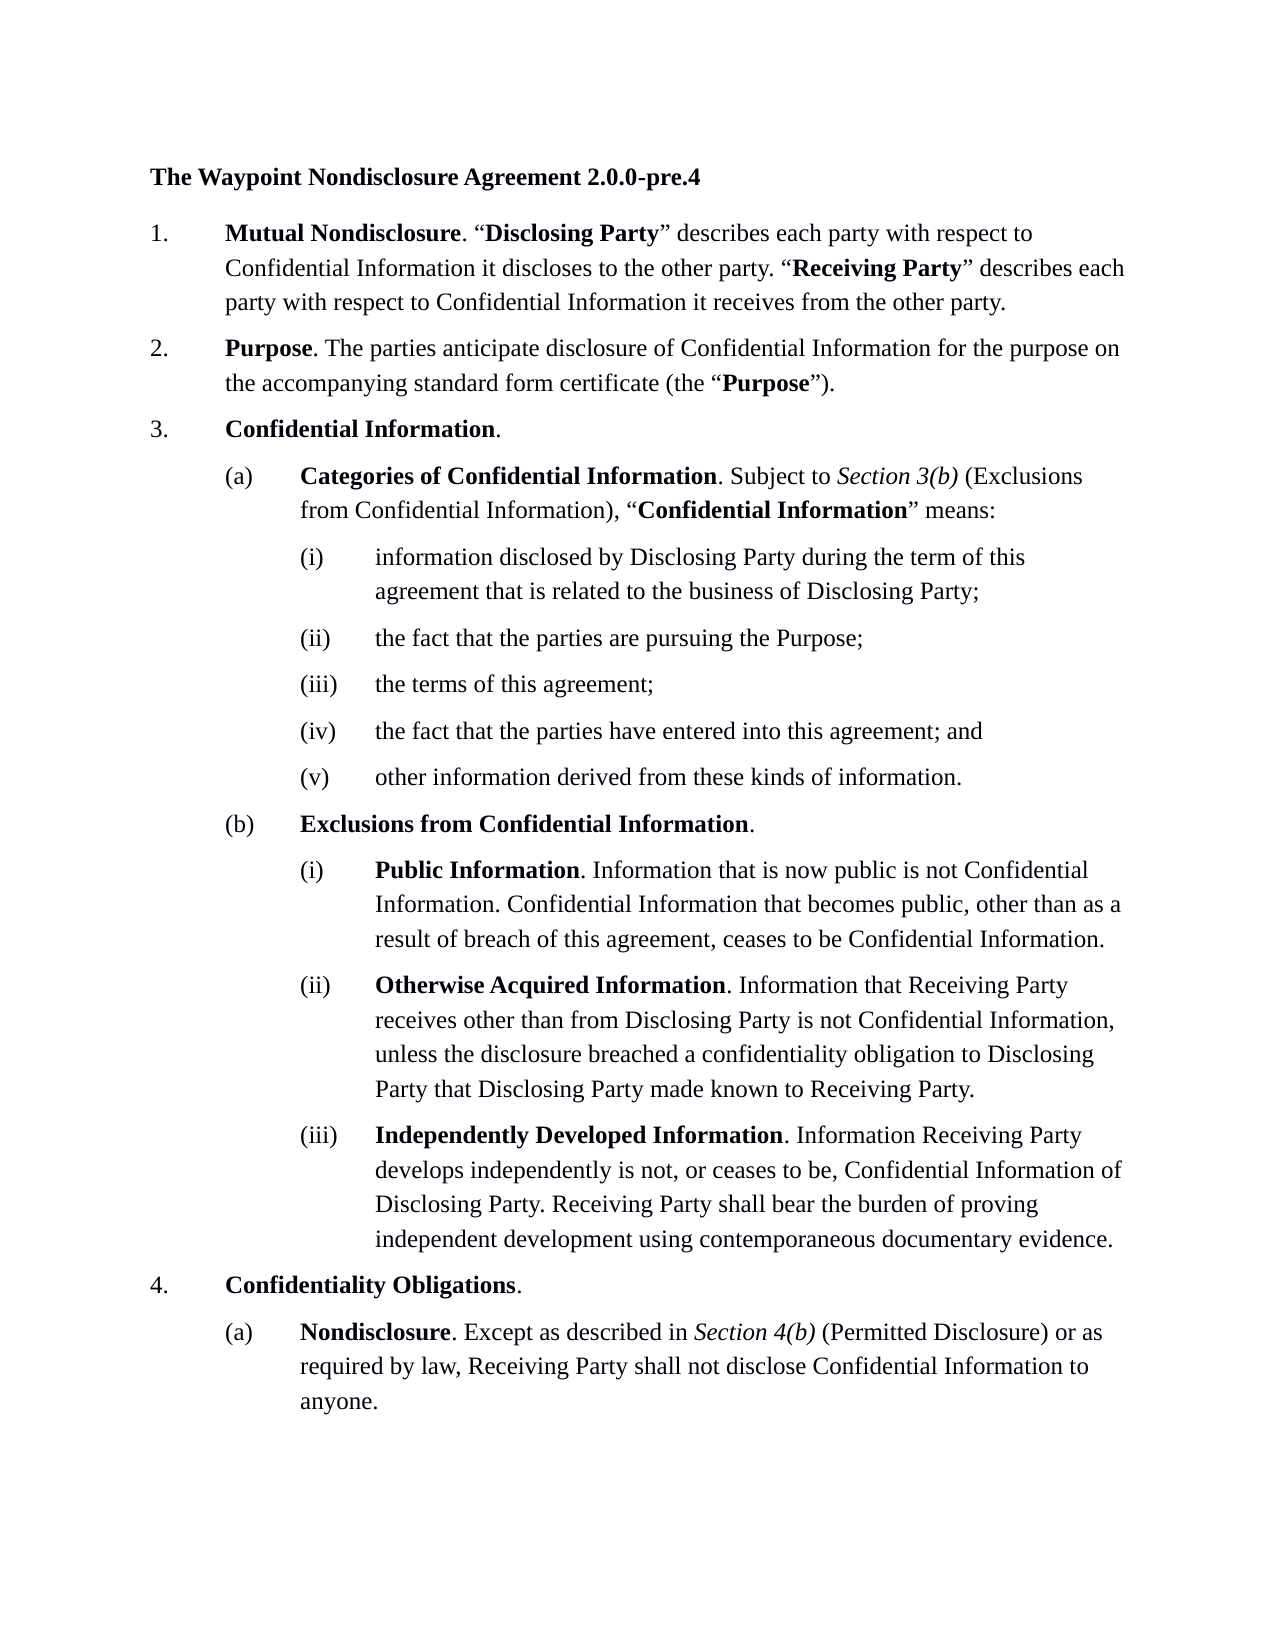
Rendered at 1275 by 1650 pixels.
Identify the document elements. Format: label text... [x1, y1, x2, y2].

text (ii) the fact that the parties are pursuing the Purpose; [300, 623, 1125, 652]
text (ii) Otherwise Acquired Information. Information that Receiving Party receives other than from Disclosing Party is not Confidential Information, unless the disclosure breached a confidentiality obligation to Disclosing Party that Disclosing Party made known to Receiving Party. [300, 971, 1125, 1103]
text (a) Nondisclosure. Except as described in Section 4(b) (Permitted Disclosure) or as required by law, Receiving Party shall not disclose Confidential Information to anyone. [225, 1317, 1125, 1414]
text (iv) the fact that the parties have entered into this agreement; and [300, 716, 1125, 744]
text 4. Confidentiality Obligations. [150, 1270, 1125, 1299]
text (i) information disclosed by Disclosing Party during the term of this agreement that is related to the business of Disclosing Party; [300, 542, 1125, 605]
text 1. Mutual Nondisclosure. “Disclosing Party” describes each party with respect to Confidential Information it discloses to the other party. “Receiving Party” describes each party with respect to Confidential Information it receives from the other party. [150, 218, 1125, 316]
text (i) Public Information. Information that is now public is not Confidential Information. Confidential Information that becomes public, other than as a result of breach of this agreement, ceases to be Confidential Information. [300, 855, 1125, 953]
text 2. Purpose. The parties anticipate disclosure of Confidential Information for the purpose on the accompanying standard form certificate (the “Purpose”). [150, 333, 1125, 397]
text The Waypoint Nondisclosure Agreement 2.0.0‑pre.4 [150, 162, 1050, 191]
text (iii) the terms of this agreement; [300, 669, 1125, 698]
text 3. Confidential Information. [150, 414, 1125, 443]
text (v) other information derived from these kinds of information. [300, 762, 1125, 791]
text (a) Categories of Confidential Information. Subject to Section 3(b) (Exclusions from Confidential Information), “Confidential Information” means: [225, 461, 1125, 524]
text (b) Exclusions from Confidential Information. [225, 809, 1125, 837]
text (iii) Independently Developed Information. Information Receiving Party develops independently is not, or ceases to be, Confidential Information of Disclosing Party. Receiving Party shall bear the burden of proving independent development using contemporaneous documentary evidence. [300, 1120, 1125, 1253]
